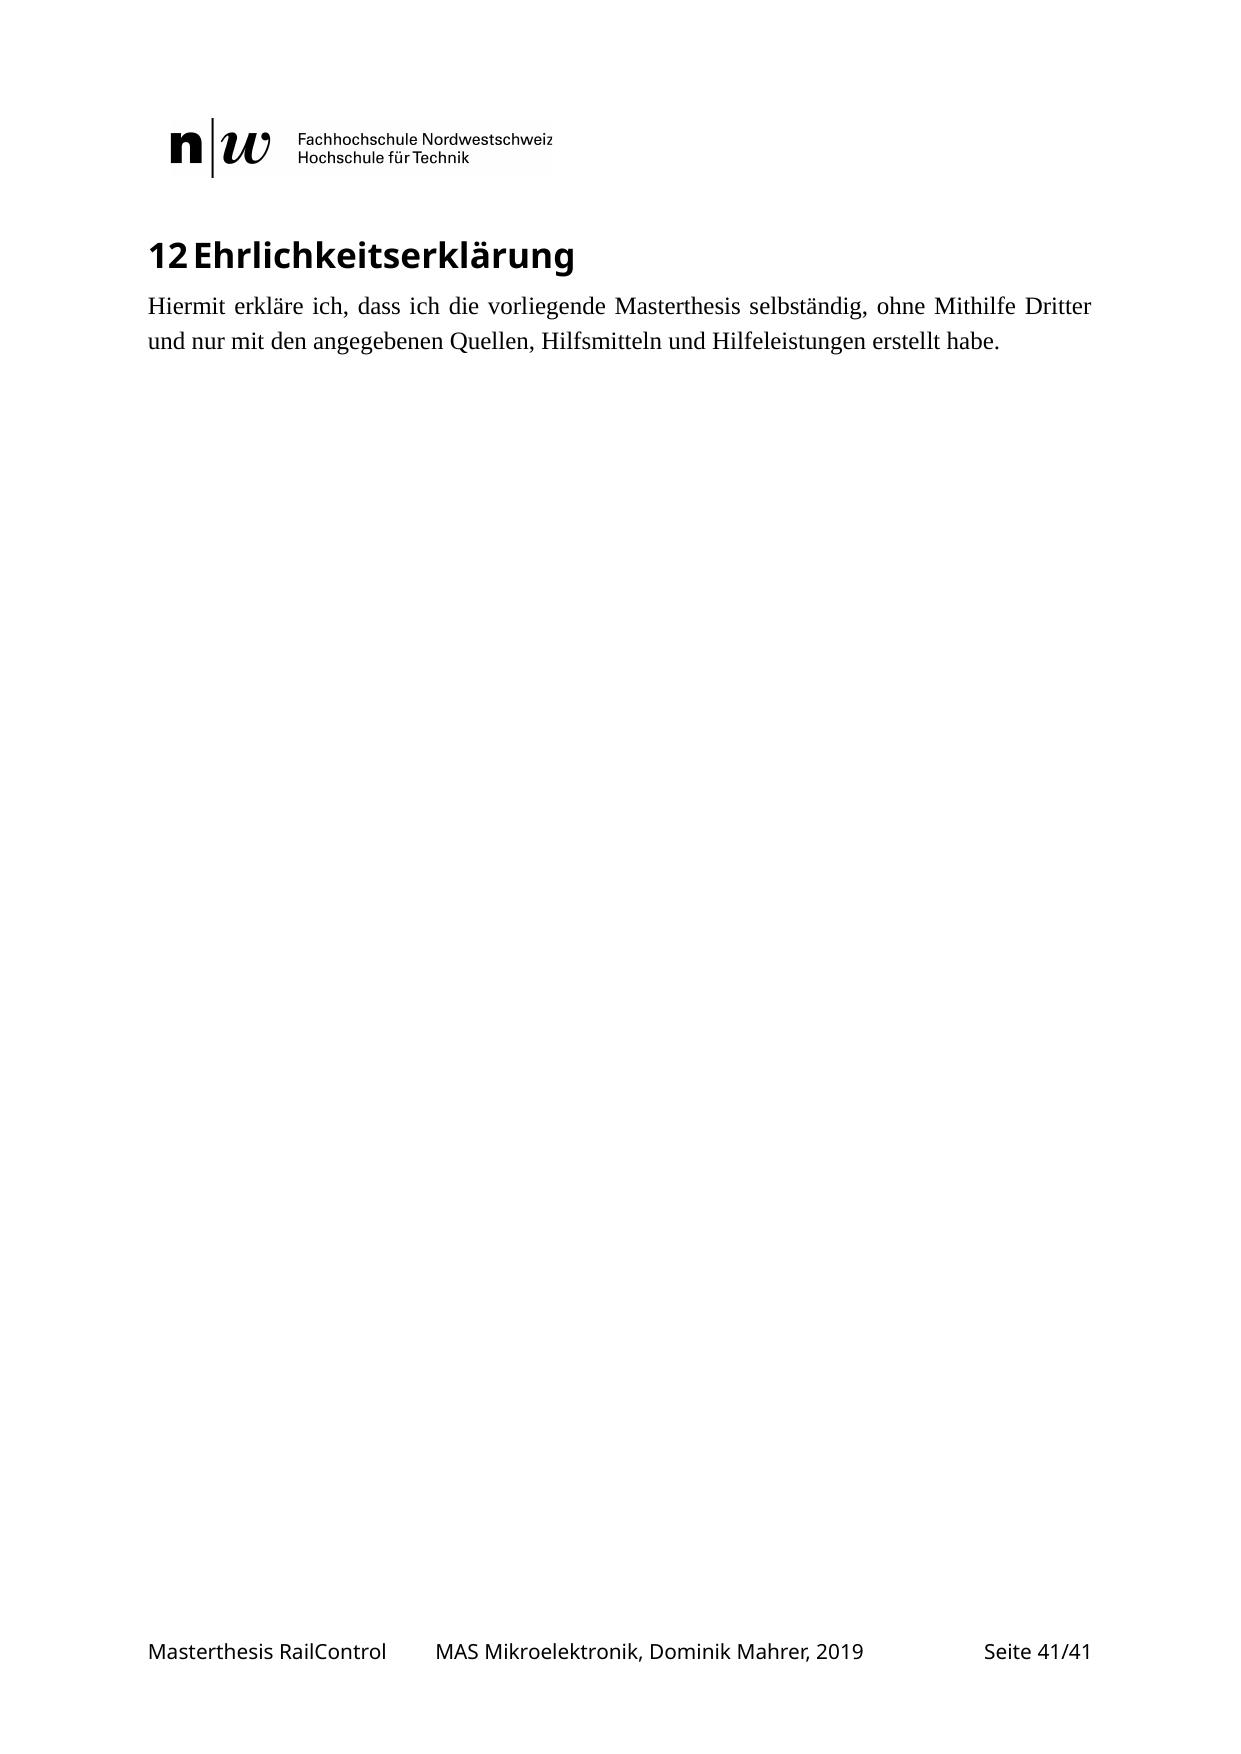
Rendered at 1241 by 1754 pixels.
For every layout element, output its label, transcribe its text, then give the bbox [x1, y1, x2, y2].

subtitle Ehrlichkeitserklärung [148, 231, 1093, 279]
text Hiermit erkläre ich, dass ich die vorliegende Masterthesis selbständig, ohne Mithilfe Dritter und nur mit den angegebenen Quellen, Hilfsmitteln und Hilfeleistungen erstellt habe. [148, 291, 1093, 354]
picture [170, 118, 553, 178]
